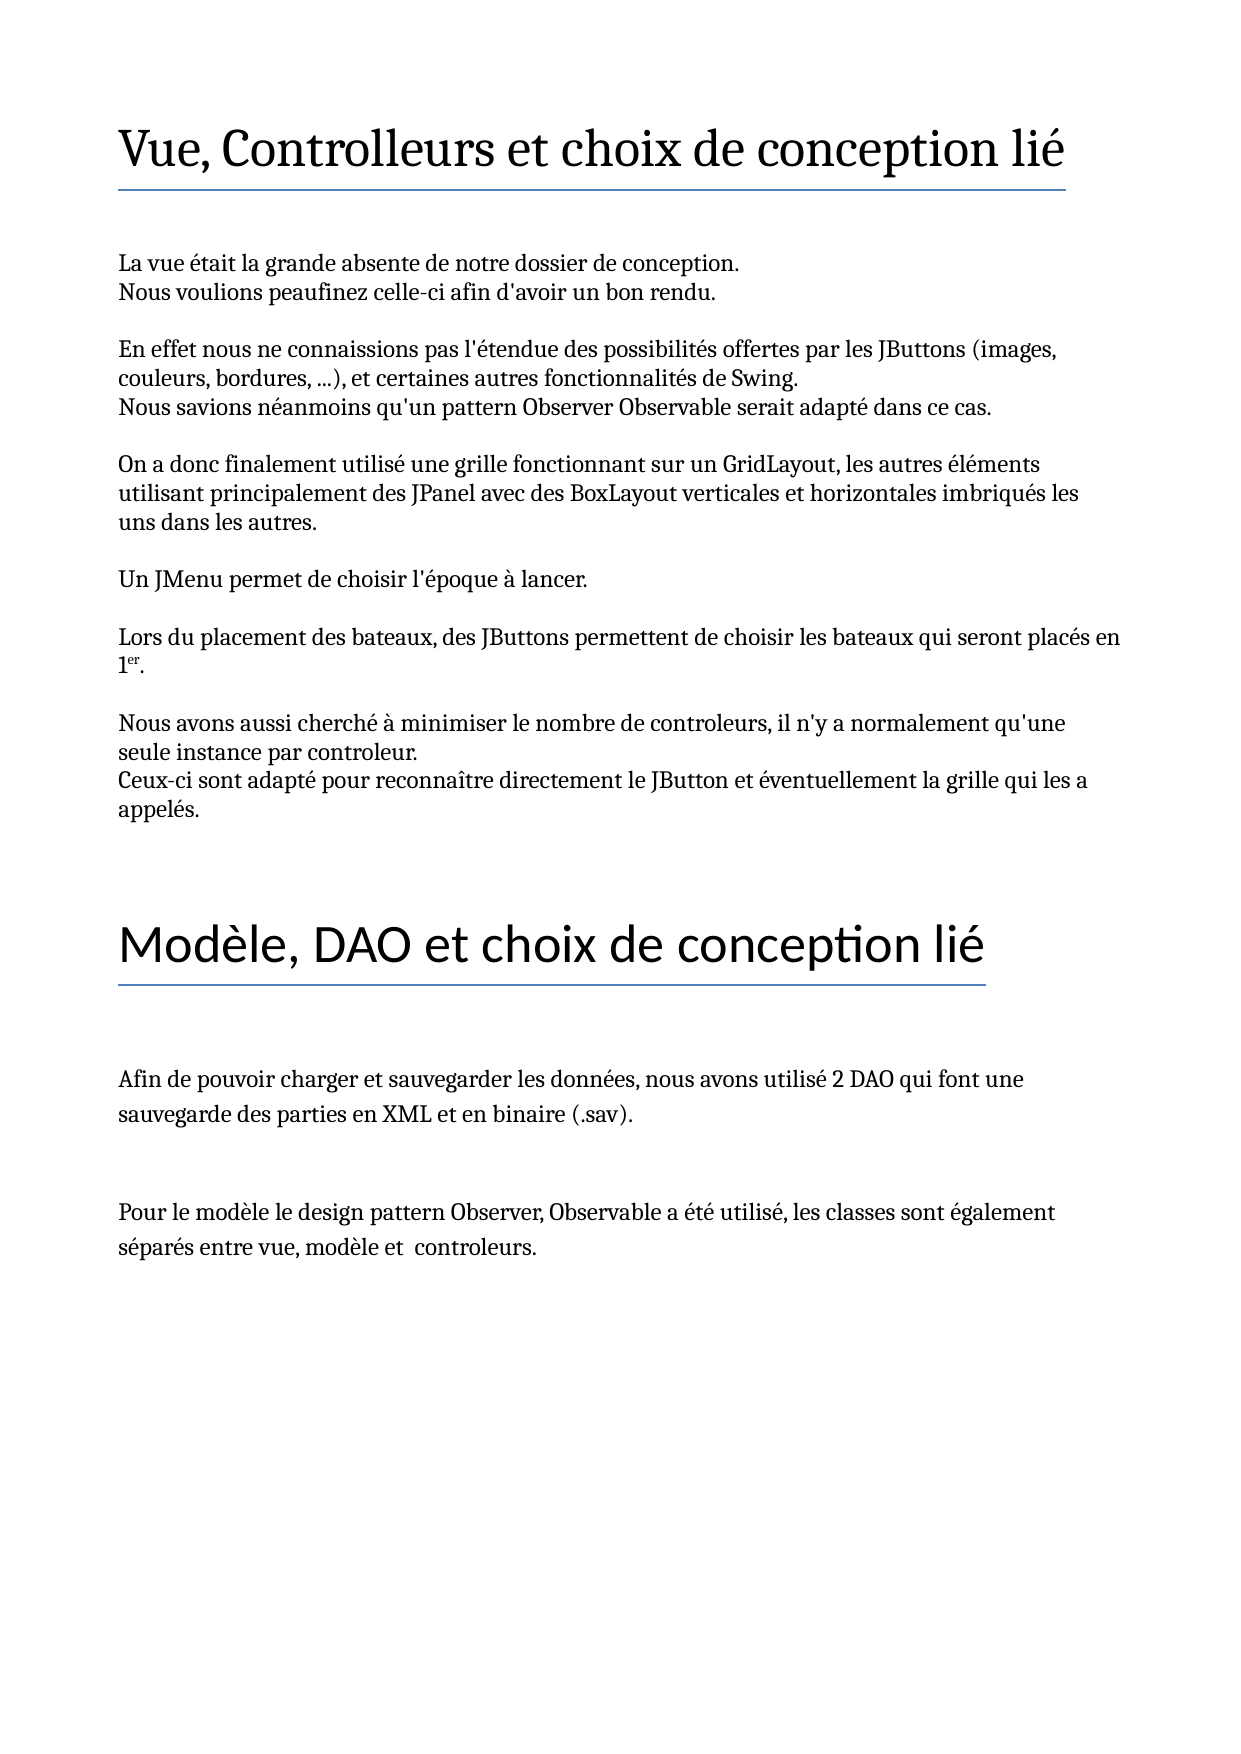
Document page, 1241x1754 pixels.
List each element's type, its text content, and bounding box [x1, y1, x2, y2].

text Un JMenu permet de choisir l'époque à lancer. [118, 565, 1122, 594]
text En effet nous ne connaissions pas l'étendue des possibilités offertes par les JButtons (images, couleurs, bordures, ...), et certaines autres fonctionnalités de Swing. [118, 335, 1122, 392]
text Nous avons aussi cherché à minimiser le nombre de controleurs, il n'y a normalement qu'une seule instance par controleur. [118, 709, 1122, 766]
text Lors du placement des bateaux, des JButtons permettent de choisir les bateaux qui seront placés en 1er. [118, 622, 1122, 680]
text La vue était la grande absente de notre dossier de conception. [118, 249, 1122, 277]
text Pour le modèle le design pattern Observer, Observable a été utilisé, les classes sont également séparés entre vue, modèle et controleurs. [118, 1198, 1122, 1261]
text Afin de pouvoir charger et sauvegarder les données, nous avons utilisé 2 DAO qui font une sauvegarde des parties en XML et en binaire (.sav). [118, 1065, 1122, 1129]
text Modèle, DAO et choix de conception lié [118, 910, 1122, 986]
text Vue, Controlleurs et choix de conception lié [118, 118, 1122, 191]
text Nous voulions peaufinez celle-ci afin d'avoir un bon rendu. [118, 277, 1122, 306]
text Ceux-ci sont adapté pour reconnaître directement le JButton et éventuellement la grille qui les a appelés. [118, 766, 1122, 824]
text Nous savions néanmoins qu'un pattern Observer Observable serait adapté dans ce cas. [118, 392, 1122, 421]
text On a donc finalement utilisé une grille fonctionnant sur un GridLayout, les autres éléments utilisant principalement des JPanel avec des BoxLayout verticales et horizontales imbriqués les uns dans les autres. [118, 450, 1122, 536]
